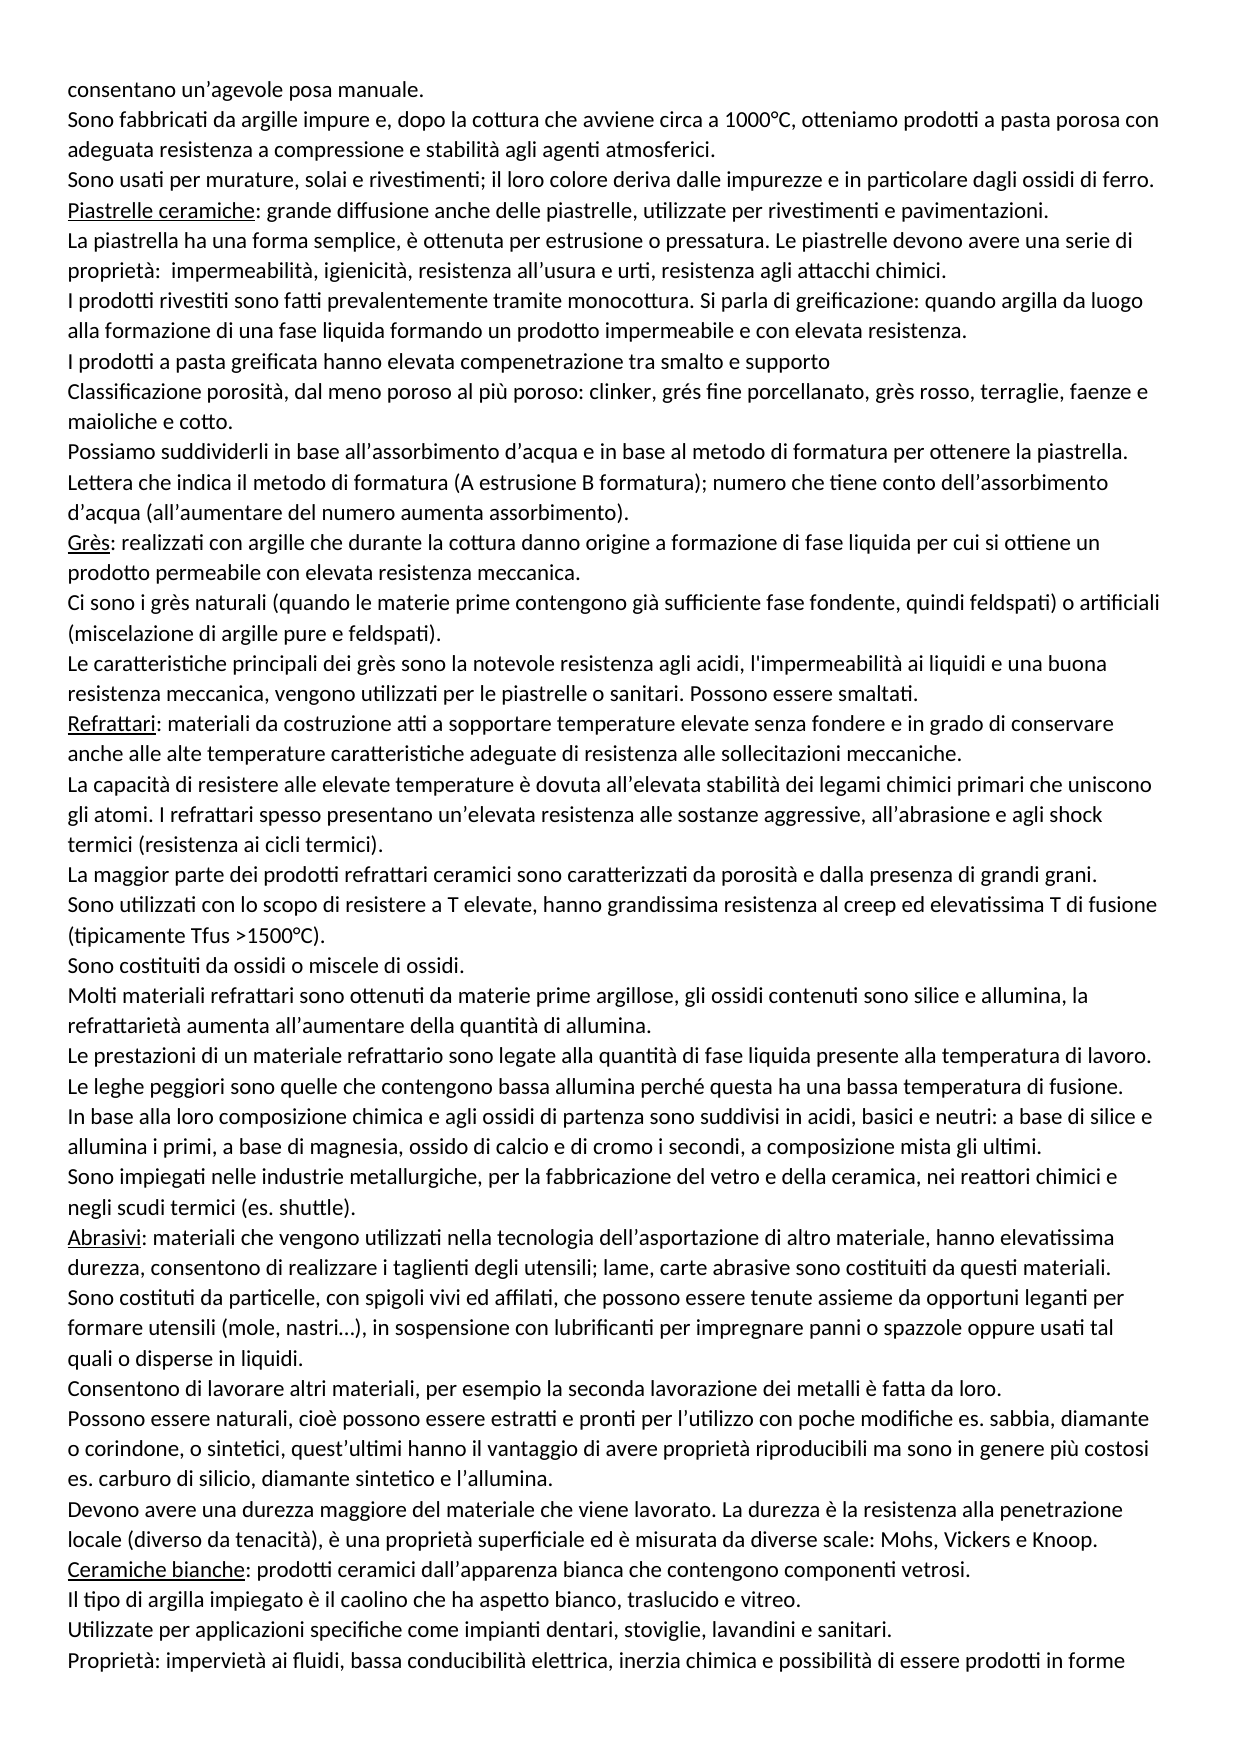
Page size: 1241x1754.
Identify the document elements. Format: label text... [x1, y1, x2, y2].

text consentano un’agevole posa manuale. Sono fabbricati da argille impure e, dopo la cottura che avviene circa a 1000°C, otteniamo prodotti a pasta porosa con adeguata resistenza a compressione e stabilità agli agenti atmosferici. Sono usati per murature, solai e rivestimenti; il loro colore deriva dalle impurezze e in particolare dagli ossidi di ferro. Piastrelle ceramiche: grande diffusione anche delle piastrelle, utilizzate per rivestimenti e pavimentazioni. La piastrella ha una forma semplice, è ottenuta per estrusione o pressatura. Le piastrelle devono avere una serie di proprietà: impermeabilità, igienicità, resistenza all’usura e urti, resistenza agli attacchi chimici. I prodotti rivestiti sono fatti prevalentemente tramite monocottura. Si parla di greificazione: quando argilla da luogo alla formazione di una fase liquida formando un prodotto impermeabile e con elevata resistenza. I prodotti a pasta greificata hanno elevata compenetrazione tra smalto e supporto Classificazione porosità, dal meno poroso al più poroso: clinker, grés fine porcellanato, grès rosso, terraglie, faenze e maioliche e cotto. Possiamo suddividerli in base all’assorbimento d’acqua e in base al metodo di formatura per ottenere la piastrella. Lettera che indica il metodo di formatura (A estrusione B formatura); numero che tiene conto dell’assorbimento d’acqua (all’aumentare del numero aumenta assorbimento). Grès: realizzati con argille che durante la cottura danno origine a formazione di fase liquida per cui si ottiene un prodotto permeabile con elevata resistenza meccanica. Ci sono i grès naturali (quando le materie prime contengono già sufficiente fase fondente, quindi feldspati) o artificiali (miscelazione di argille pure e feldspati). Le caratteristiche principali dei grès sono la notevole resistenza agli acidi, l'impermeabilità ai liquidi e una buona resistenza meccanica, vengono utilizzati per le piastrelle o sanitari. Possono essere smaltati. Refrattari: materiali da costruzione atti a sopportare temperature elevate senza fondere e in grado di conservare anche alle alte temperature caratteristiche adeguate di resistenza alle sollecitazioni meccaniche. La capacità di resistere alle elevate temperature è dovuta all’elevata stabilità dei legami chimici primari che uniscono gli atomi. I refrattari spesso presentano un’elevata resistenza alle sostanze aggressive, all’abrasione e agli shock termici (resistenza ai cicli termici). La maggior parte dei prodotti refrattari ceramici sono caratterizzati da porosità e dalla presenza di grandi grani. Sono utilizzati con lo scopo di resistere a T elevate, hanno grandissima resistenza al creep ed elevatissima T di fusione (tipicamente Tfus >1500°C). Sono costituiti da ossidi o miscele di ossidi. Molti materiali refrattari sono ottenuti da materie prime argillose, gli ossidi contenuti sono silice e allumina, la refrattarietà aumenta all’aumentare della quantità di allumina. Le prestazioni di un materiale refrattario sono legate alla quantità di fase liquida presente alla temperatura di lavoro. Le leghe peggiori sono quelle che contengono bassa allumina perché questa ha una bassa temperatura di fusione. In base alla loro composizione chimica e agli ossidi di partenza sono suddivisi in acidi, basici e neutri: a base di silice e allumina i primi, a base di magnesia, ossido di calcio e di cromo i secondi, a composizione mista gli ultimi. Sono impiegati nelle industrie metallurgiche, per la fabbricazione del vetro e della ceramica, nei reattori chimici e negli scudi termici (es. shuttle). Abrasivi: materiali che vengono utilizzati nella tecnologia dell’asportazione di altro materiale, hanno elevatissima durezza, consentono di realizzare i taglienti degli utensili; lame, carte abrasive sono costituiti da questi materiali. Sono costituti da particelle, con spigoli vivi ed affilati, che possono essere tenute assieme da opportuni leganti per formare utensili (mole, nastri…), in sospensione con lubrificanti per impregnare panni o spazzole oppure usati tal quali o disperse in liquidi. Consentono di lavorare altri materiali, per esempio la seconda lavorazione dei metalli è fatta da loro. Possono essere naturali, cioè possono essere estratti e pronti per l’utilizzo con poche modifiche es. sabbia, diamante o corindone, o sintetici, quest’ultimi hanno il vantaggio di avere proprietà riproducibili ma sono in genere più costosi es. carburo di silicio, diamante sintetico e l’allumina. Devono avere una durezza maggiore del materiale che viene lavorato. La durezza è la resistenza alla penetrazione locale (diverso da tenacità), è una proprietà superficiale ed è misurata da diverse scale: Mohs, Vickers e Knoop. Ceramiche bianche: prodotti ceramici dall’apparenza bianca che contengono componenti vetrosi. Il tipo di argilla impiegato è il caolino che ha aspetto bianco, traslucido e vitreo. Utilizzate per applicazioni specifiche come impianti dentari, stoviglie, lavandini e sanitari. Proprietà: impervietà ai fluidi, bassa conducibilità elettrica, inerzia chimica e possibilità di essere prodotti in forme [67, 75, 1165, 1674]
